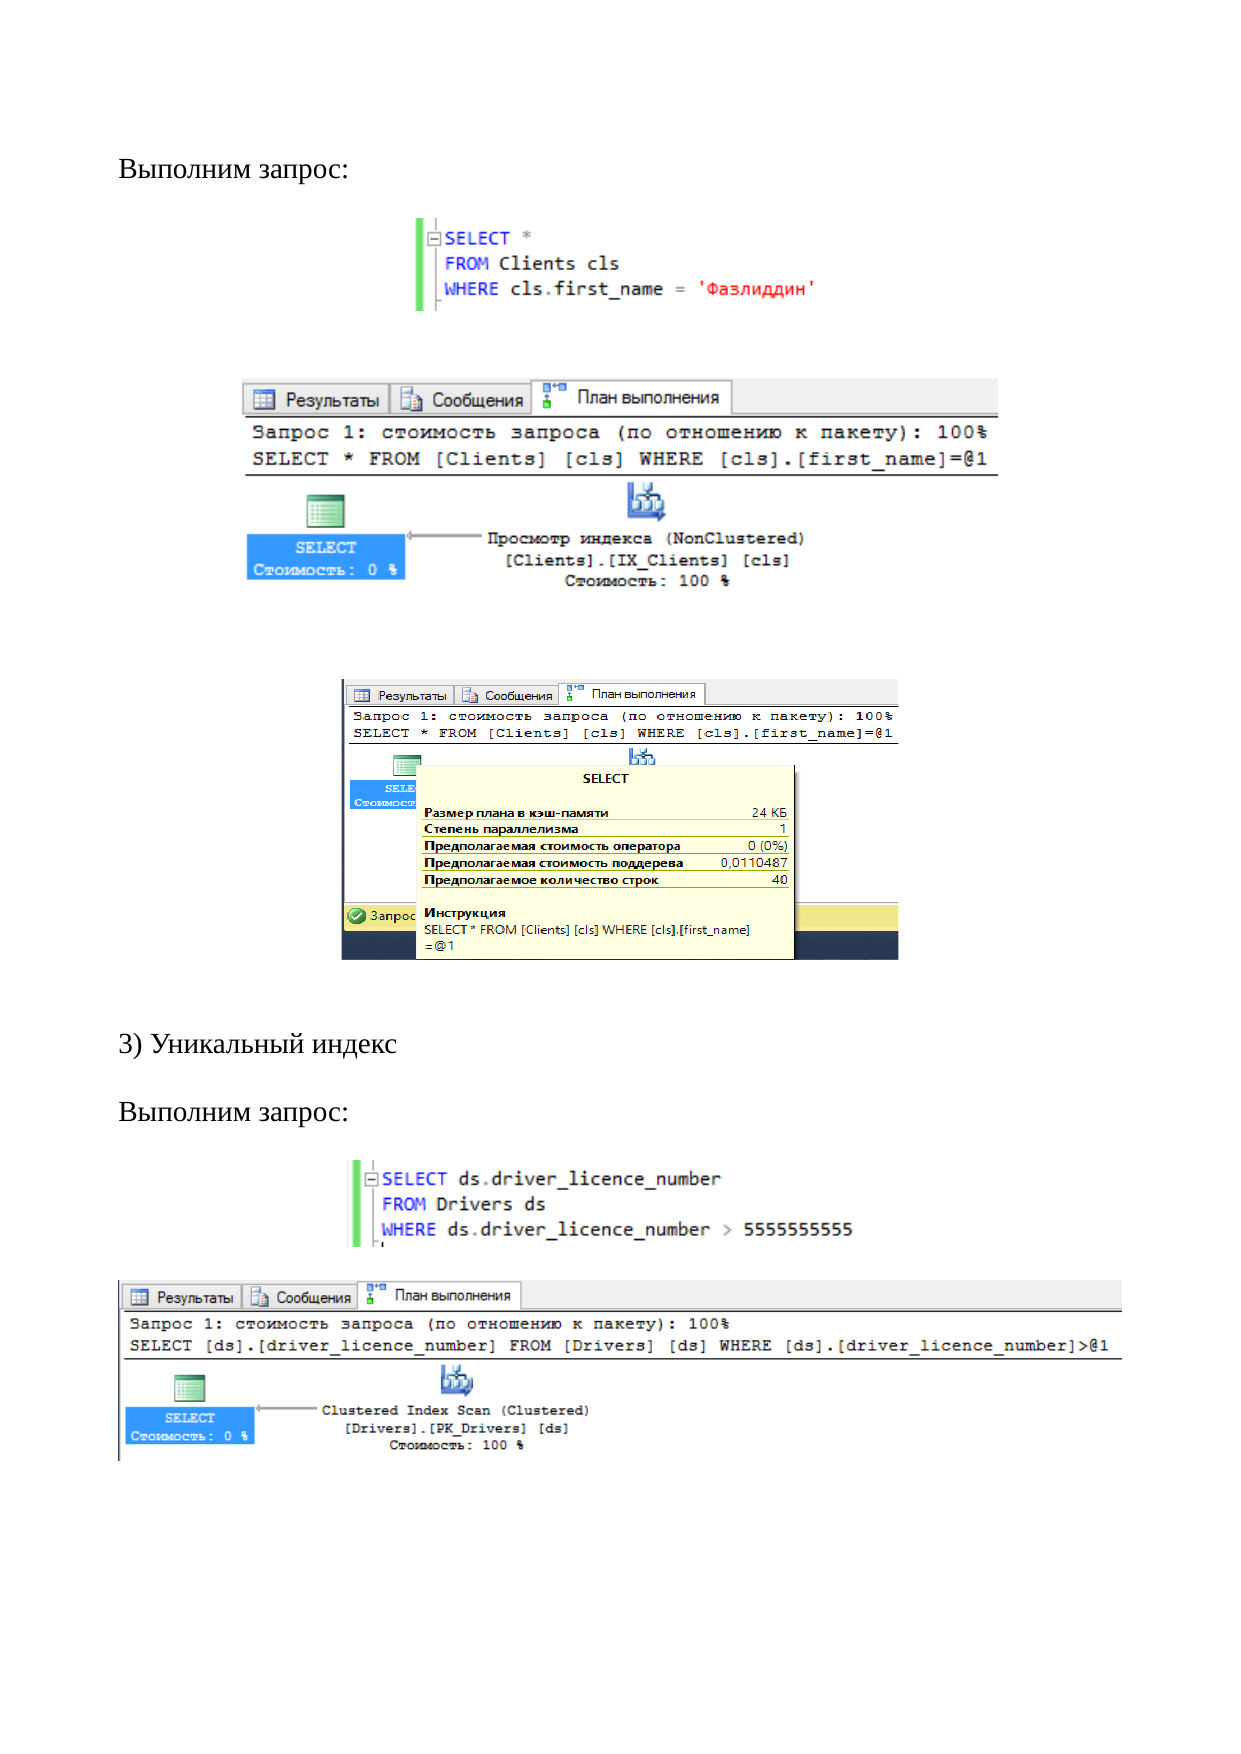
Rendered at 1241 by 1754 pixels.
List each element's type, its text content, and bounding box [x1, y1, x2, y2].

picture [341, 679, 899, 960]
picture [346, 1160, 894, 1247]
text 3) Уникальный индекс [118, 1027, 1122, 1060]
picture [118, 1280, 1122, 1461]
text Выполним запрос: [118, 152, 1122, 185]
picture [241, 378, 999, 613]
text Выполним запрос: [118, 1094, 1122, 1127]
picture [415, 218, 825, 311]
